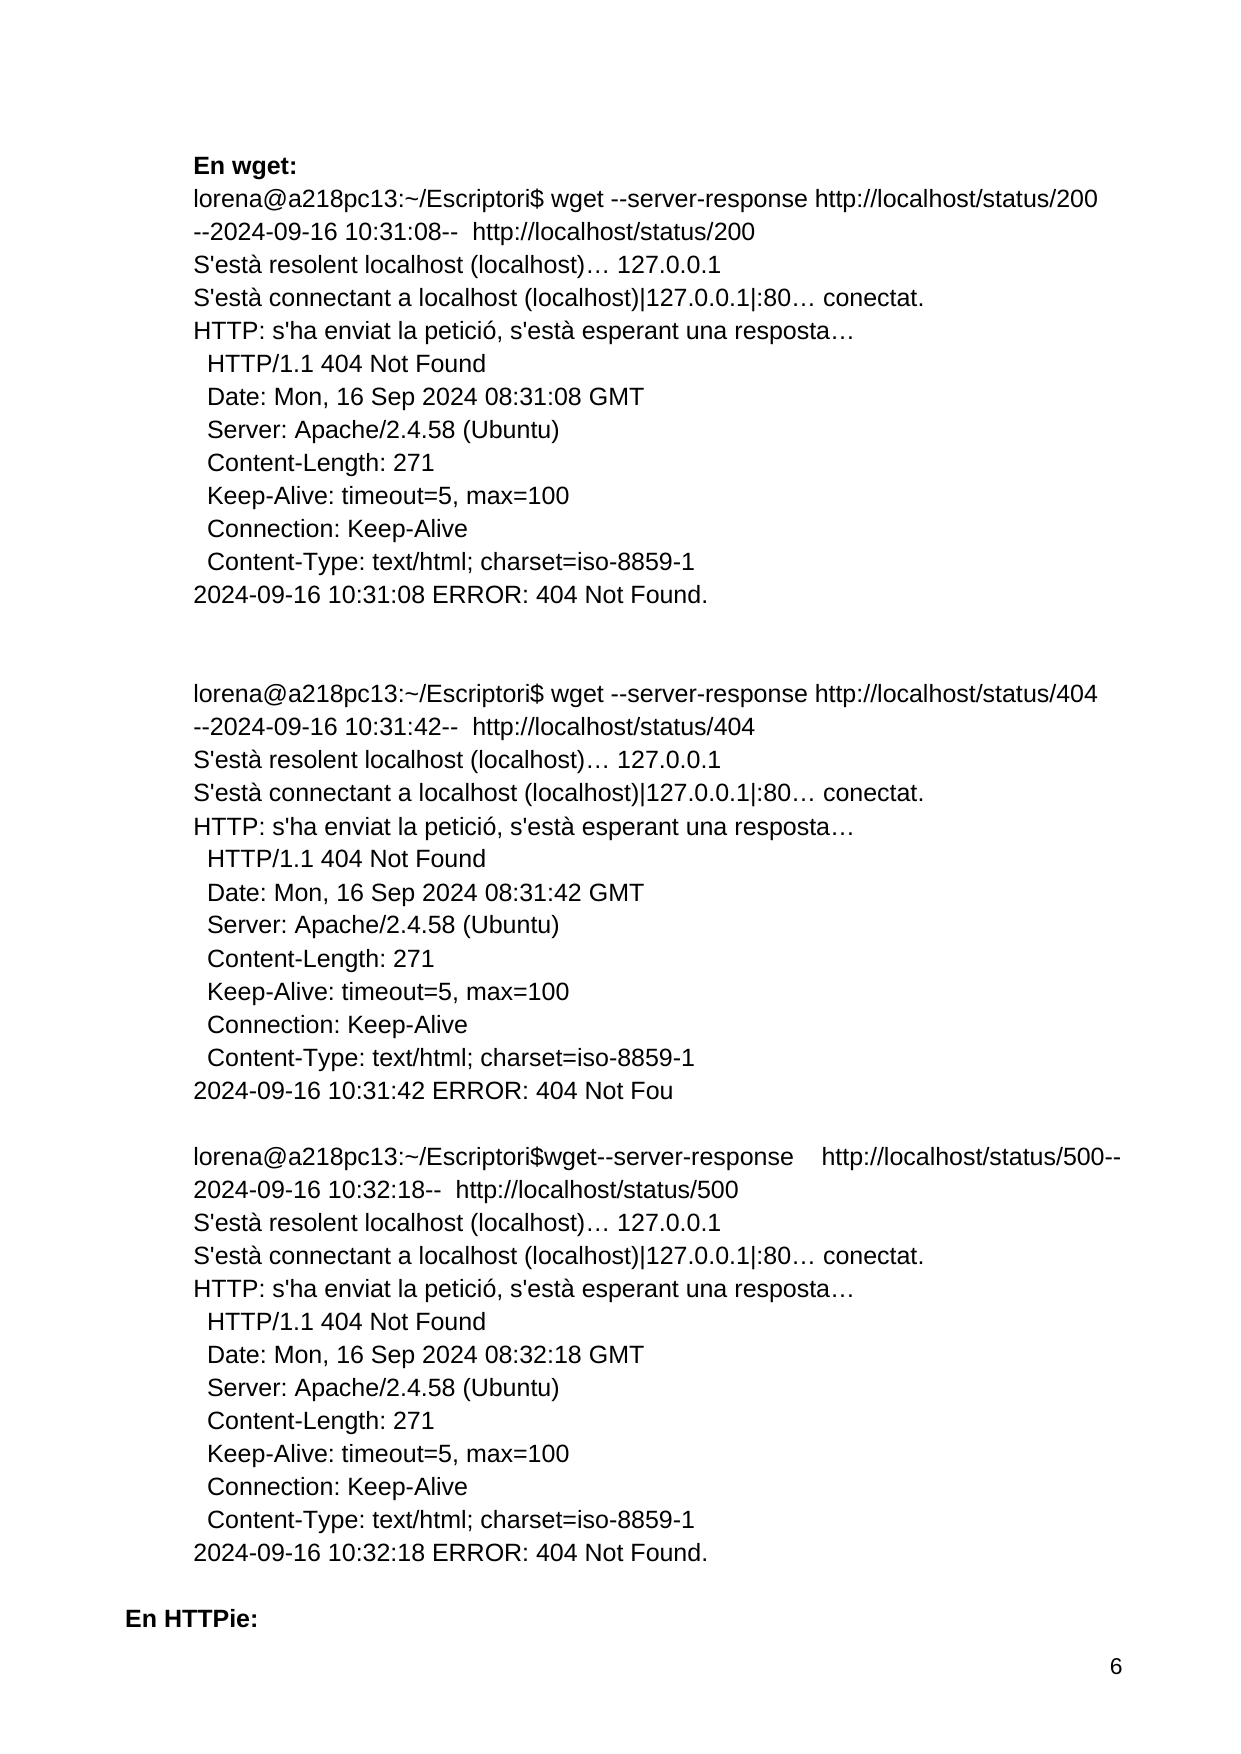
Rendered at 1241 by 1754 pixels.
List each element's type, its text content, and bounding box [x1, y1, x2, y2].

text Content-Type: text/html; charset=iso-8859-1 [193, 1043, 1122, 1071]
text HTTP: s'ha enviat la petició, s'està esperant una resposta… [193, 316, 1122, 345]
text S'està resolent localhost (localhost)… 127.0.0.1 [193, 250, 1122, 279]
text HTTP: s'ha enviat la petició, s'està esperant una resposta… [193, 1274, 1122, 1302]
text Keep-Alive: timeout=5, max=100 [193, 1439, 1122, 1468]
text --2024-09-16 10:31:08-- http://localhost/status/200 [193, 217, 1122, 246]
text Date: Mon, 16 Sep 2024 08:31:08 GMT [193, 382, 1122, 411]
text Server: Apache/2.4.58 (Ubuntu) [193, 911, 1122, 939]
text HTTP/1.1 404 Not Found [193, 1307, 1122, 1336]
text S'està resolent localhost (localhost)… 127.0.0.1 [193, 1208, 1122, 1236]
text 2024-09-16 10:31:08 ERROR: 404 Not Found. [193, 580, 1122, 609]
text S'està connectant a localhost (localhost)|127.0.0.1|:80… conectat. [193, 1241, 1122, 1269]
text Connection: Keep-Alive [193, 514, 1122, 543]
text Content-Length: 271 [193, 1406, 1122, 1434]
text En wget: [193, 151, 1122, 180]
text S'està resolent localhost (localhost)… 127.0.0.1 [193, 745, 1122, 774]
text Server: Apache/2.4.58 (Ubuntu) [193, 415, 1122, 444]
text Content-Length: 271 [193, 448, 1122, 477]
text HTTP/1.1 404 Not Found [193, 349, 1122, 378]
text 2024-09-16 10:32:18 ERROR: 404 Not Found. [193, 1538, 1122, 1567]
text Server: Apache/2.4.58 (Ubuntu) [193, 1373, 1122, 1402]
text lorena@a218pc13:~/Escriptori$wget--server-response http://localhost/status/500--2024-09-16 10:32:18-- http://localhost/status/500 [193, 1142, 1122, 1203]
text Keep-Alive: timeout=5, max=100 [193, 481, 1122, 510]
text Keep-Alive: timeout=5, max=100 [193, 977, 1122, 1005]
text En HTTPie: [118, 1604, 1122, 1633]
text HTTP/1.1 404 Not Found [193, 844, 1122, 873]
text Connection: Keep-Alive [193, 1472, 1122, 1501]
text HTTP: s'ha enviat la petició, s'està esperant una resposta… [193, 811, 1122, 840]
text Date: Mon, 16 Sep 2024 08:31:42 GMT [193, 877, 1122, 906]
text --2024-09-16 10:31:42-- http://localhost/status/404 [193, 712, 1122, 741]
text lorena@a218pc13:~/Escriptori$ wget --server-response http://localhost/status/404 [193, 679, 1122, 708]
text Content-Length: 271 [193, 943, 1122, 972]
text S'està connectant a localhost (localhost)|127.0.0.1|:80… conectat. [193, 778, 1122, 807]
text Date: Mon, 16 Sep 2024 08:32:18 GMT [193, 1340, 1122, 1368]
text 2024-09-16 10:31:42 ERROR: 404 Not Fou [193, 1076, 1122, 1104]
text S'està connectant a localhost (localhost)|127.0.0.1|:80… conectat. [193, 283, 1122, 312]
text lorena@a218pc13:~/Escriptori$ wget --server-response http://localhost/status/200 [193, 184, 1122, 213]
text Connection: Keep-Alive [193, 1009, 1122, 1038]
text Content-Type: text/html; charset=iso-8859-1 [193, 1505, 1122, 1534]
text Content-Type: text/html; charset=iso-8859-1 [193, 547, 1122, 576]
